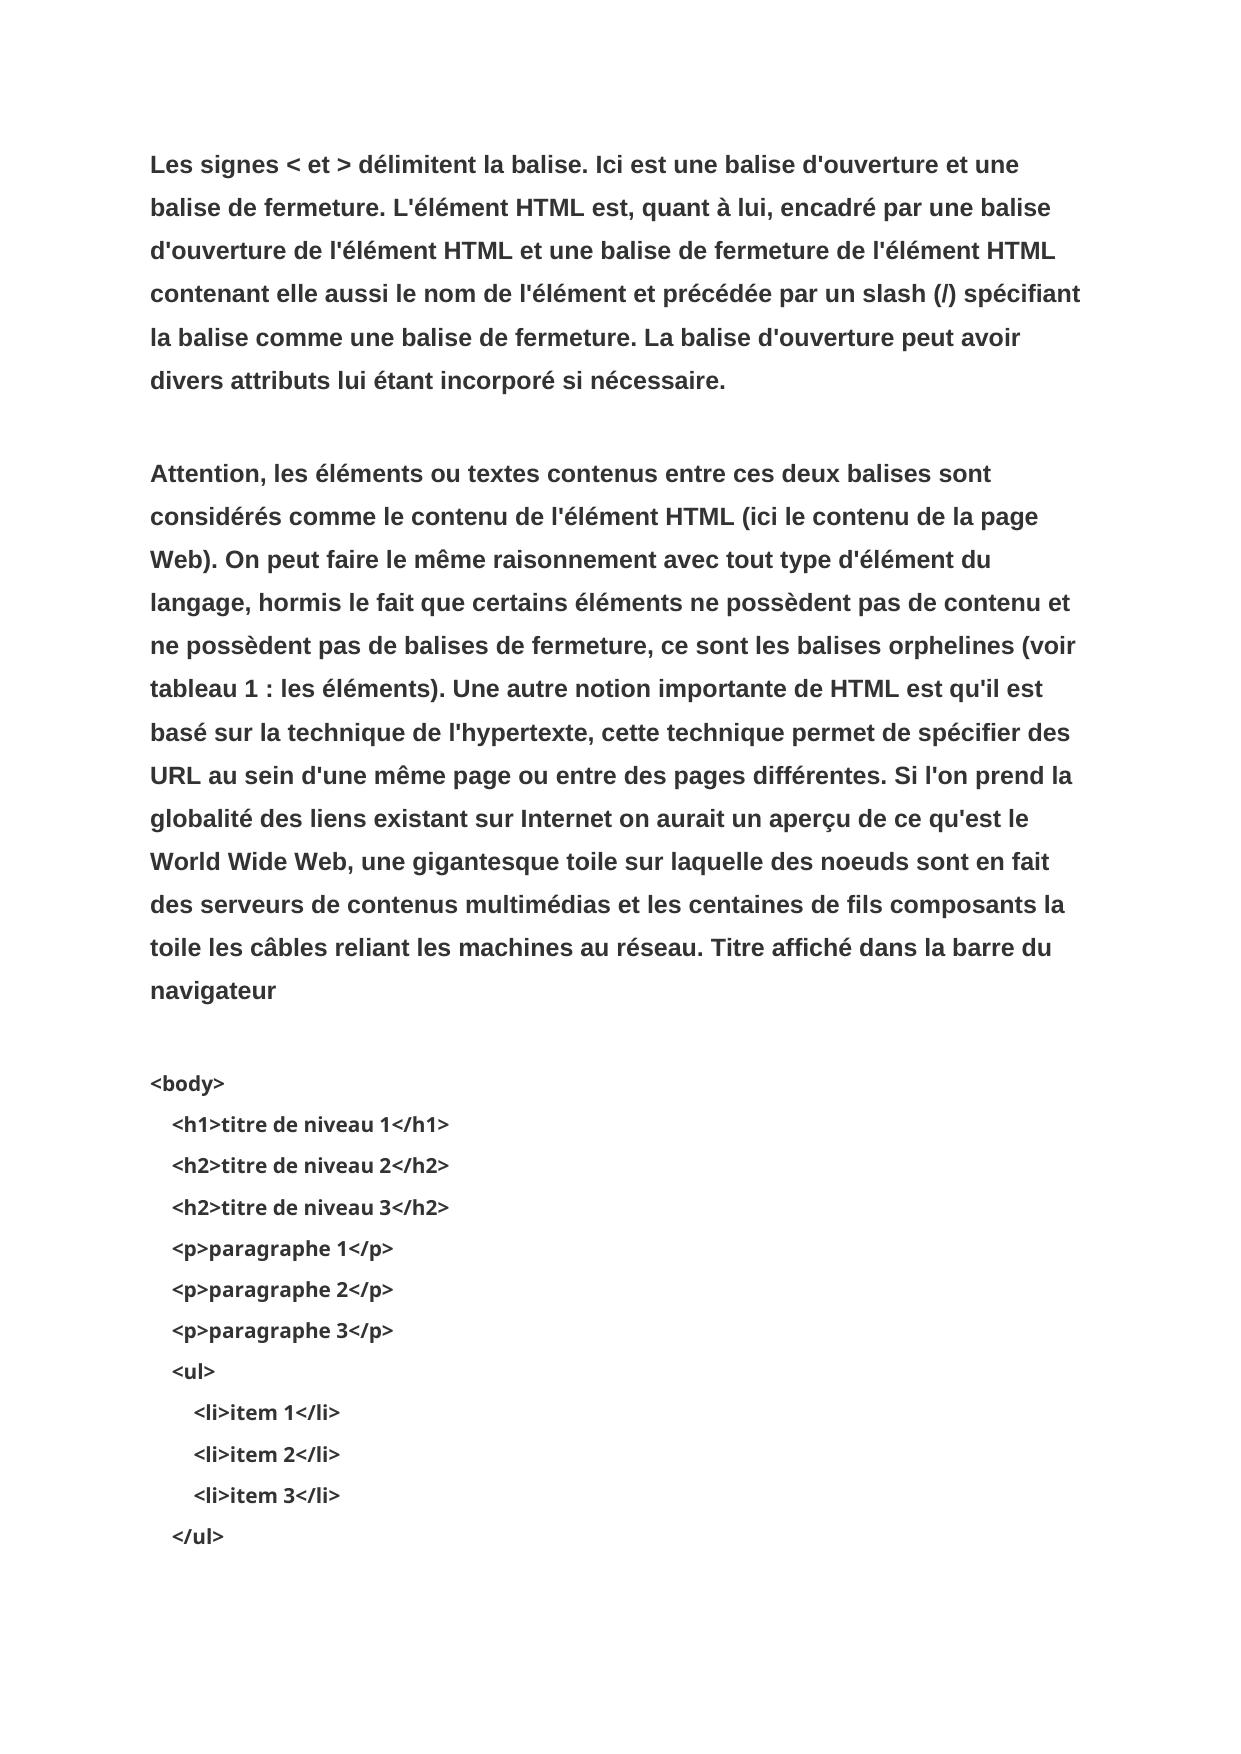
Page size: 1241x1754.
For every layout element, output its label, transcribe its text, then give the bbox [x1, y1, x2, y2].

text Attention, les éléments ou textes contenus entre ces deux balises sont considérés comme le contenu de l'élément HTML (ici le contenu de la page Web). On peut faire le même raisonnement avec tout type d'élément du langage, hormis le fait que certains éléments ne possèdent pas de contenu et ne possèdent pas de balises de fermeture, ce sont les balises orphelines (voir tableau 1 : les éléments). Une autre notion importante de HTML est qu'il est basé sur la technique de l'hypertexte, cette technique permet de spécifier des URL au sein d'une même page ou entre des pages différentes. Si l'on prend la globalité des liens existant sur Internet on aurait un aperçu de ce qu'est le World Wide Web, une gigantesque toile sur laquelle des noeuds sont en fait des serveurs de contenus multimédias et les centaines de fils composants la toile les câbles reliant les machines au réseau. Titre affiché dans la barre du navigateur [150, 459, 1090, 1005]
text <body> <h1>titre de niveau 1</h1> <h2>titre de niveau 2</h2> <h2>titre de niveau 3</h2> <p>paragraphe 1</p> <p>paragraphe 2</p> <p>paragraphe 3</p> <ul> <li>item 1</li> <li>item 2</li> <li>item 3</li> </ul> [150, 1069, 1090, 1550]
text Les signes < et > délimitent la balise. Ici est une balise d'ouverture et une balise de fermeture. L'élément HTML est, quant à lui, encadré par une balise d'ouverture de l'élément HTML et une balise de fermeture de l'élément HTML contenant elle aussi le nom de l'élément et précédée par un slash (/) spécifiant la balise comme une balise de fermeture. La balise d'ouverture peut avoir divers attributs lui étant incorporé si nécessaire. [150, 150, 1090, 394]
